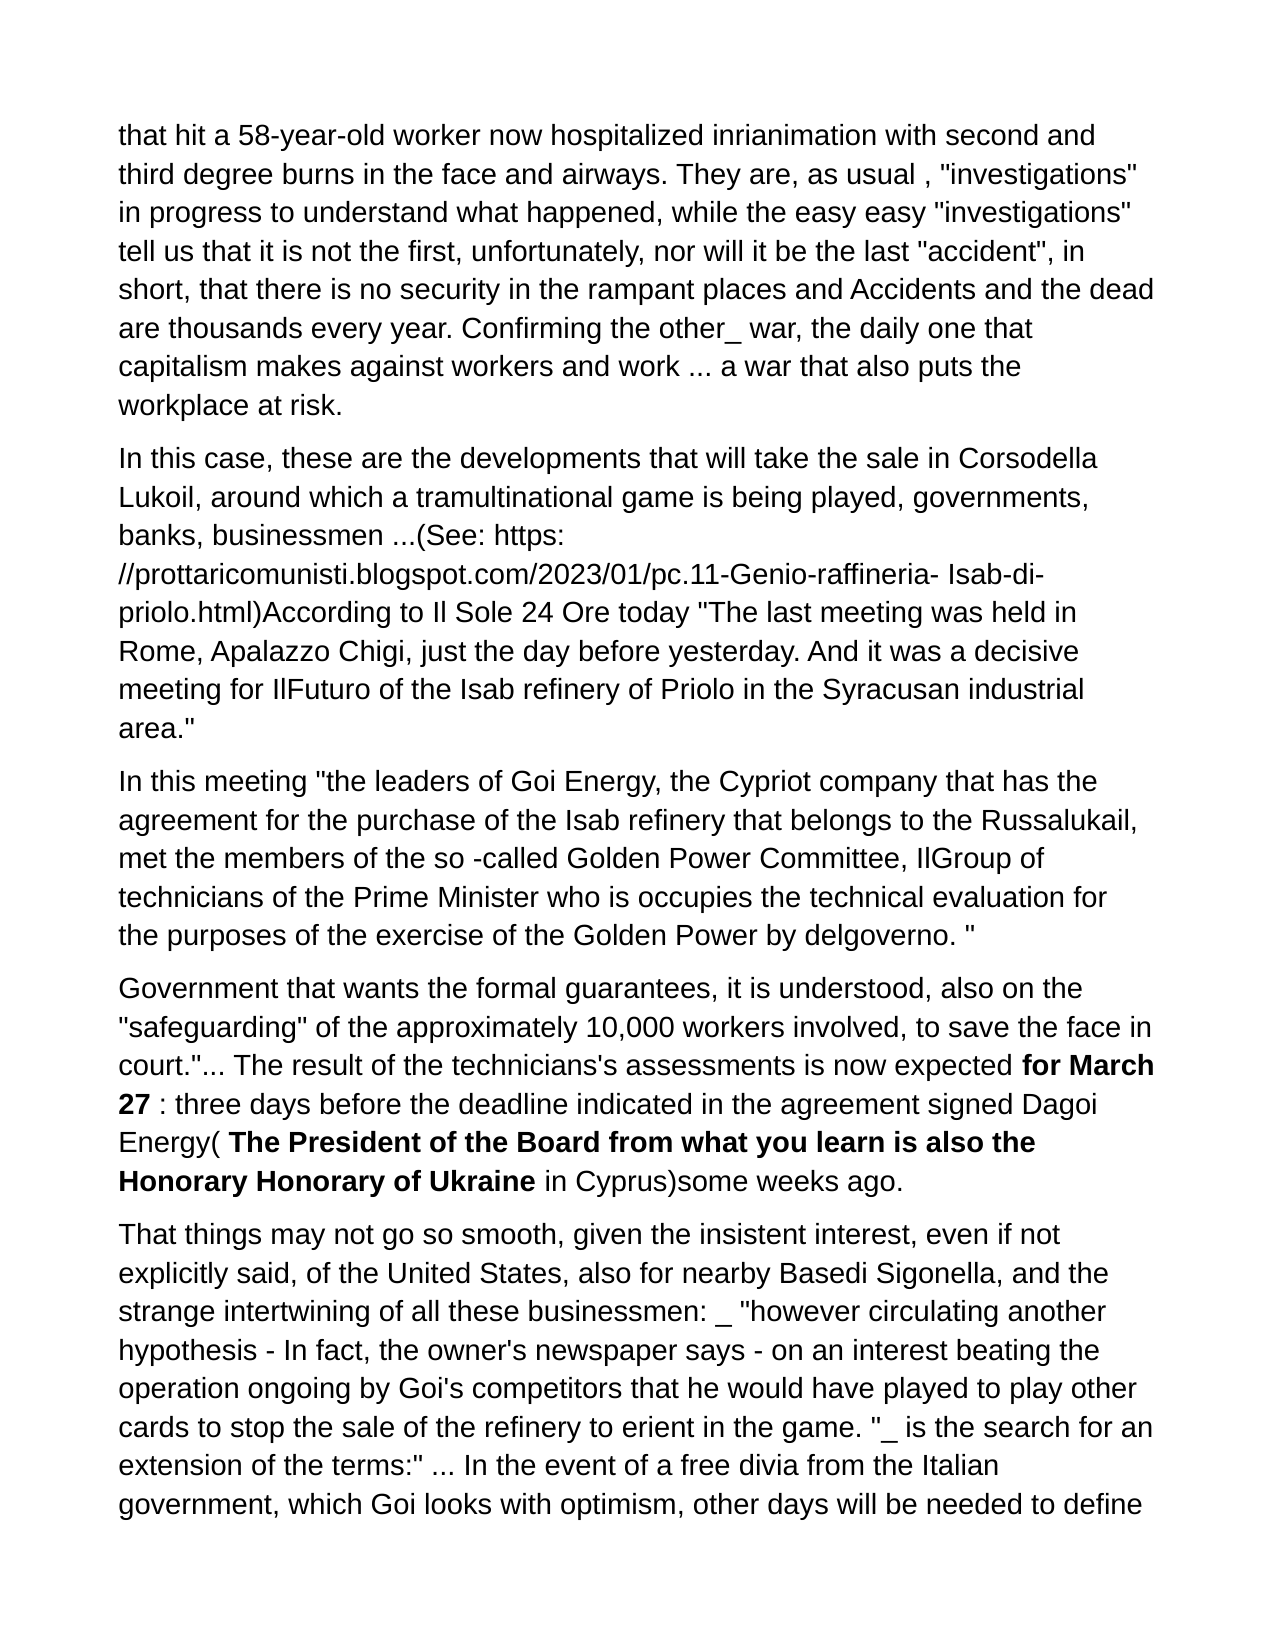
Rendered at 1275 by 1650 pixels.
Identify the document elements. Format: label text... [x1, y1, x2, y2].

text In this case, these are the developments that will take the sale in Corsodella Lukoil, around which a tramultinational game is being played, governments, banks, businessmen ...(See: https: //prottaricomunisti.blogspot.com/2023/01/pc.11-Genio-raffineria- Isab-di-priolo.html)According to Il Sole 24 Ore today "The last meeting was held in Rome, Apalazzo Chigi, just the day before yesterday. And it was a decisive meeting for IlFuturo of the Isab refinery of Priolo in the Syracusan industrial area." [118, 441, 1157, 744]
text That things may not go so smooth, given the insistent interest, even if not explicitly said, of the United States, also for nearby Basedi Sigonella, and the strange intertwining of all these businessmen: _ "however circulating another hypothesis - In fact, the owner's newspaper says - on an interest beating the operation ongoing by Goi's competitors that he would have played to play other cards to stop the sale of the refinery to erient in the game. "_ is the search for an extension of the terms:" ... In the event of a free divia from the Italian government, which Goi looks with optimism, other days will be needed to define [118, 1217, 1157, 1520]
text In this meeting "the leaders of Goi Energy, the Cypriot company that has the agreement for the purchase of the Isab refinery that belongs to the Russalukail, met the members of the so -called Golden Power Committee, IlGroup of technicians of the Prime Minister who is occupies the technical evaluation for the purposes of the exercise of the Golden Power by delgoverno. " [118, 764, 1157, 952]
text that hit a 58-year-old worker now hospitalized inrianimation with second and third degree burns in the face and airways. They are, as usual , "investigations" in progress to understand what happened, while the easy easy "investigations" tell us that it is not the first, unfortunately, nor will it be the last "accident", in short, that there is no security in the rampant places and Accidents and the dead are thousands every year. Confirming the other_ war, the daily one that capitalism makes against workers and work ... a war that also puts the workplace at risk. [118, 118, 1157, 421]
text Government that wants the formal guarantees, it is understood, also on the "safeguarding" of the approximately 10,000 workers involved, to save the face in court."... The result of the technicians's assessments is now expected for March 27 : three days before the deadline indicated in the agreement signed Dagoi Energy( The President of the Board from what you learn is also the Honorary Honorary of Ukraine in Cyprus)some weeks ago. [118, 971, 1157, 1197]
